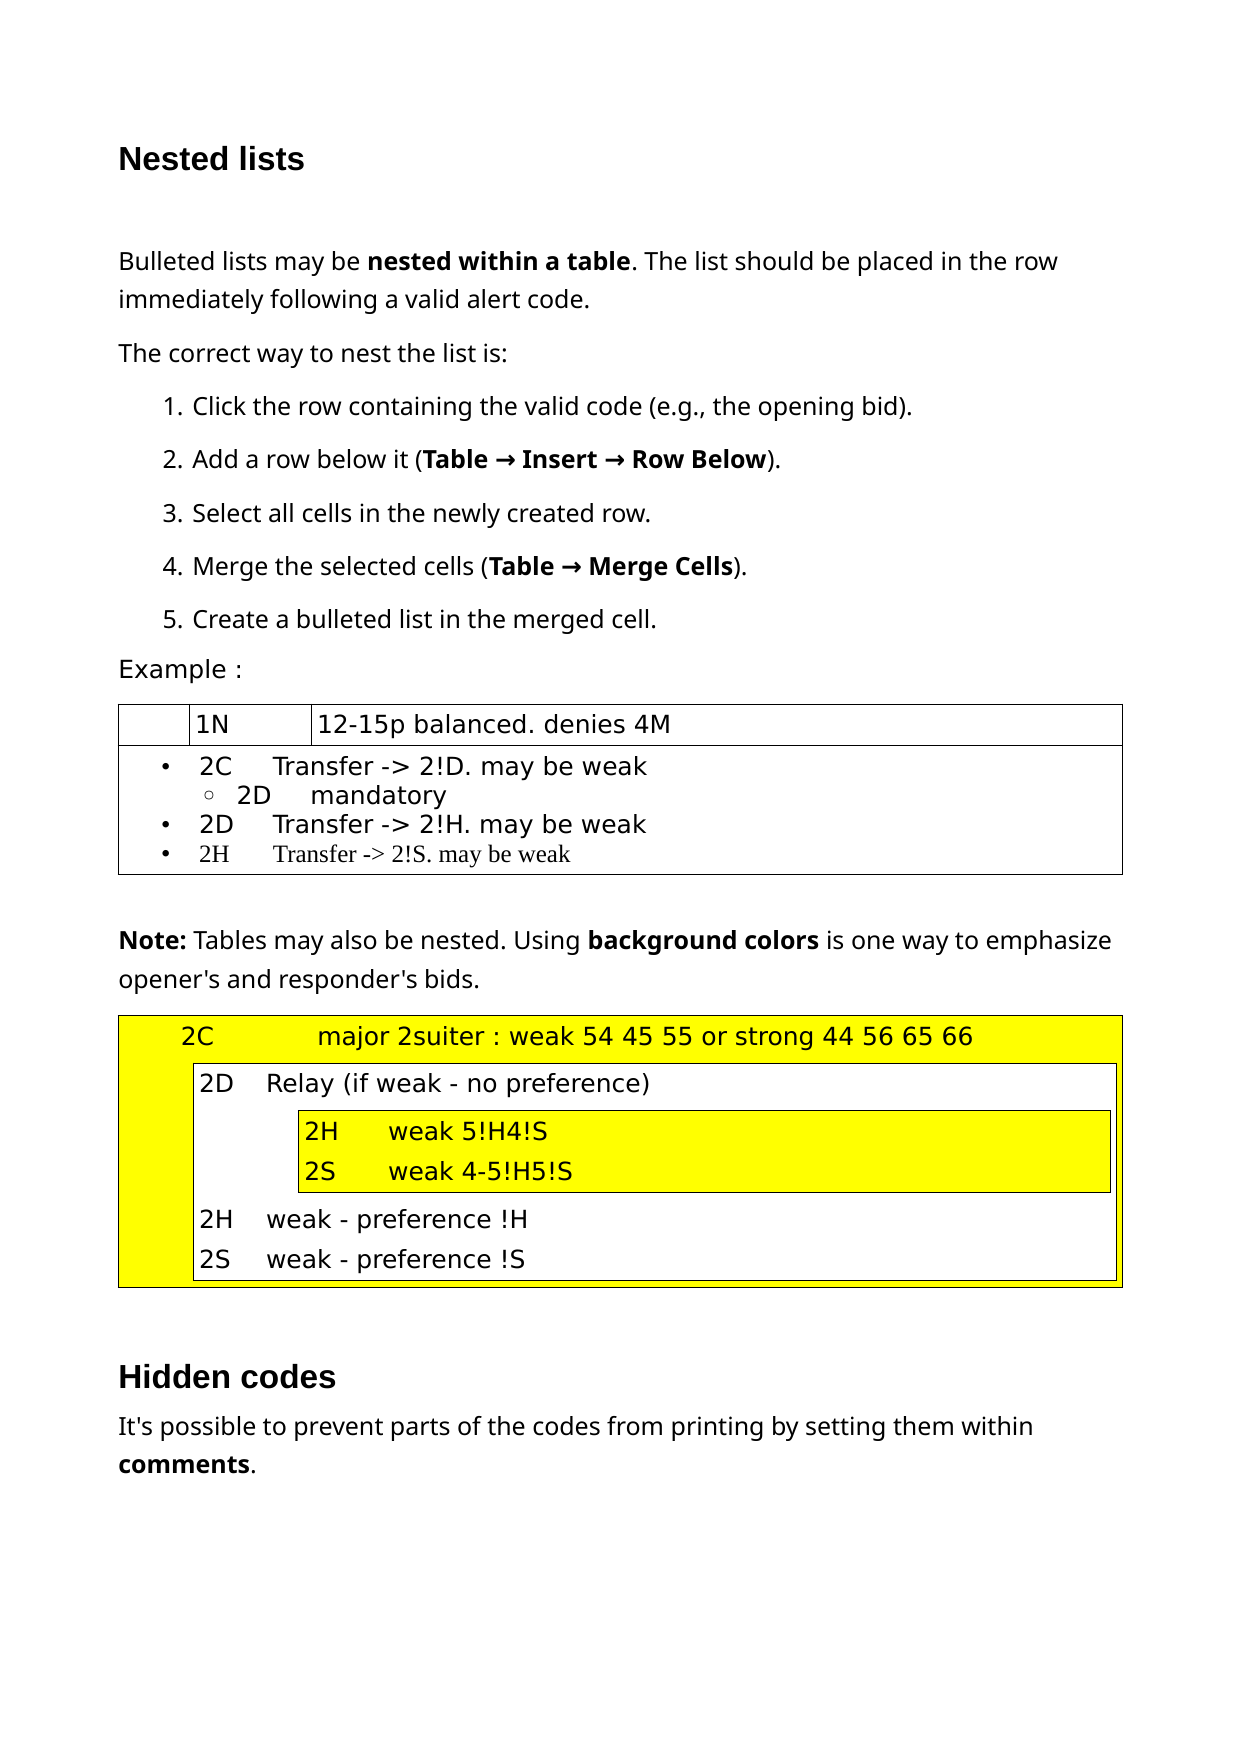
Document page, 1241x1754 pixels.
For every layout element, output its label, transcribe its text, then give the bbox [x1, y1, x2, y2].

list Click the row containing the valid code (e.g., the opening bid). [162, 389, 1122, 423]
list Merge the selected cells (Table → Merge Cells). [162, 549, 1122, 583]
table_header weak 5!H4!S [382, 1111, 1110, 1152]
table_header 2D [194, 1064, 260, 1104]
subtitle Hidden codes [118, 1357, 1122, 1396]
table_cell weak 4-5!H5!S [382, 1152, 1110, 1192]
table_cell 2C Transfer -> 2!D. may be weak 2D mandatory 2D Transfer -> 2!H. may be weak 2H Transfer -> 2!S. may be weak [119, 746, 1122, 874]
text Example : [118, 655, 1122, 684]
text It's possible to prevent parts of the codes from printing by setting them within comments. [118, 1408, 1122, 1481]
text Bulleted lists may be nested within a table. The list should be placed in the row immediately following a valid alert code. [118, 243, 1122, 316]
table_cell 2S [194, 1240, 260, 1280]
table_header 2H [299, 1111, 382, 1152]
table_header 1N [190, 705, 311, 745]
table_cell 2S [299, 1152, 382, 1192]
table_header Relay (if weak - no preference) [260, 1064, 1116, 1104]
table_cell 2H [194, 1199, 260, 1240]
table_header major 2suiter : weak 54 45 55 or strong 44 56 65 66 [311, 1016, 1122, 1057]
list Select all cells in the newly created row. [162, 495, 1122, 529]
subtitle Nested lists [118, 139, 1122, 177]
text The correct way to nest the list is: [118, 335, 1122, 369]
list Add a row below it (Table → Insert → Row Below). [162, 442, 1122, 476]
list Create a bulleted list in the merged cell. [162, 602, 1122, 636]
table_header [119, 705, 189, 745]
table_cell weak - preference !S [260, 1240, 1116, 1280]
text Note: Tables may also be nested. Using background colors is one way to emphasize opener's and responder's bids. [118, 923, 1122, 996]
table_cell [119, 1057, 1122, 1287]
table_header 2C [175, 1016, 311, 1057]
table_cell weak - preference !H [260, 1199, 1116, 1240]
table_header 12-15p balanced. denies 4M [312, 705, 1122, 745]
table_header [119, 1016, 175, 1057]
table_cell [194, 1104, 1116, 1199]
